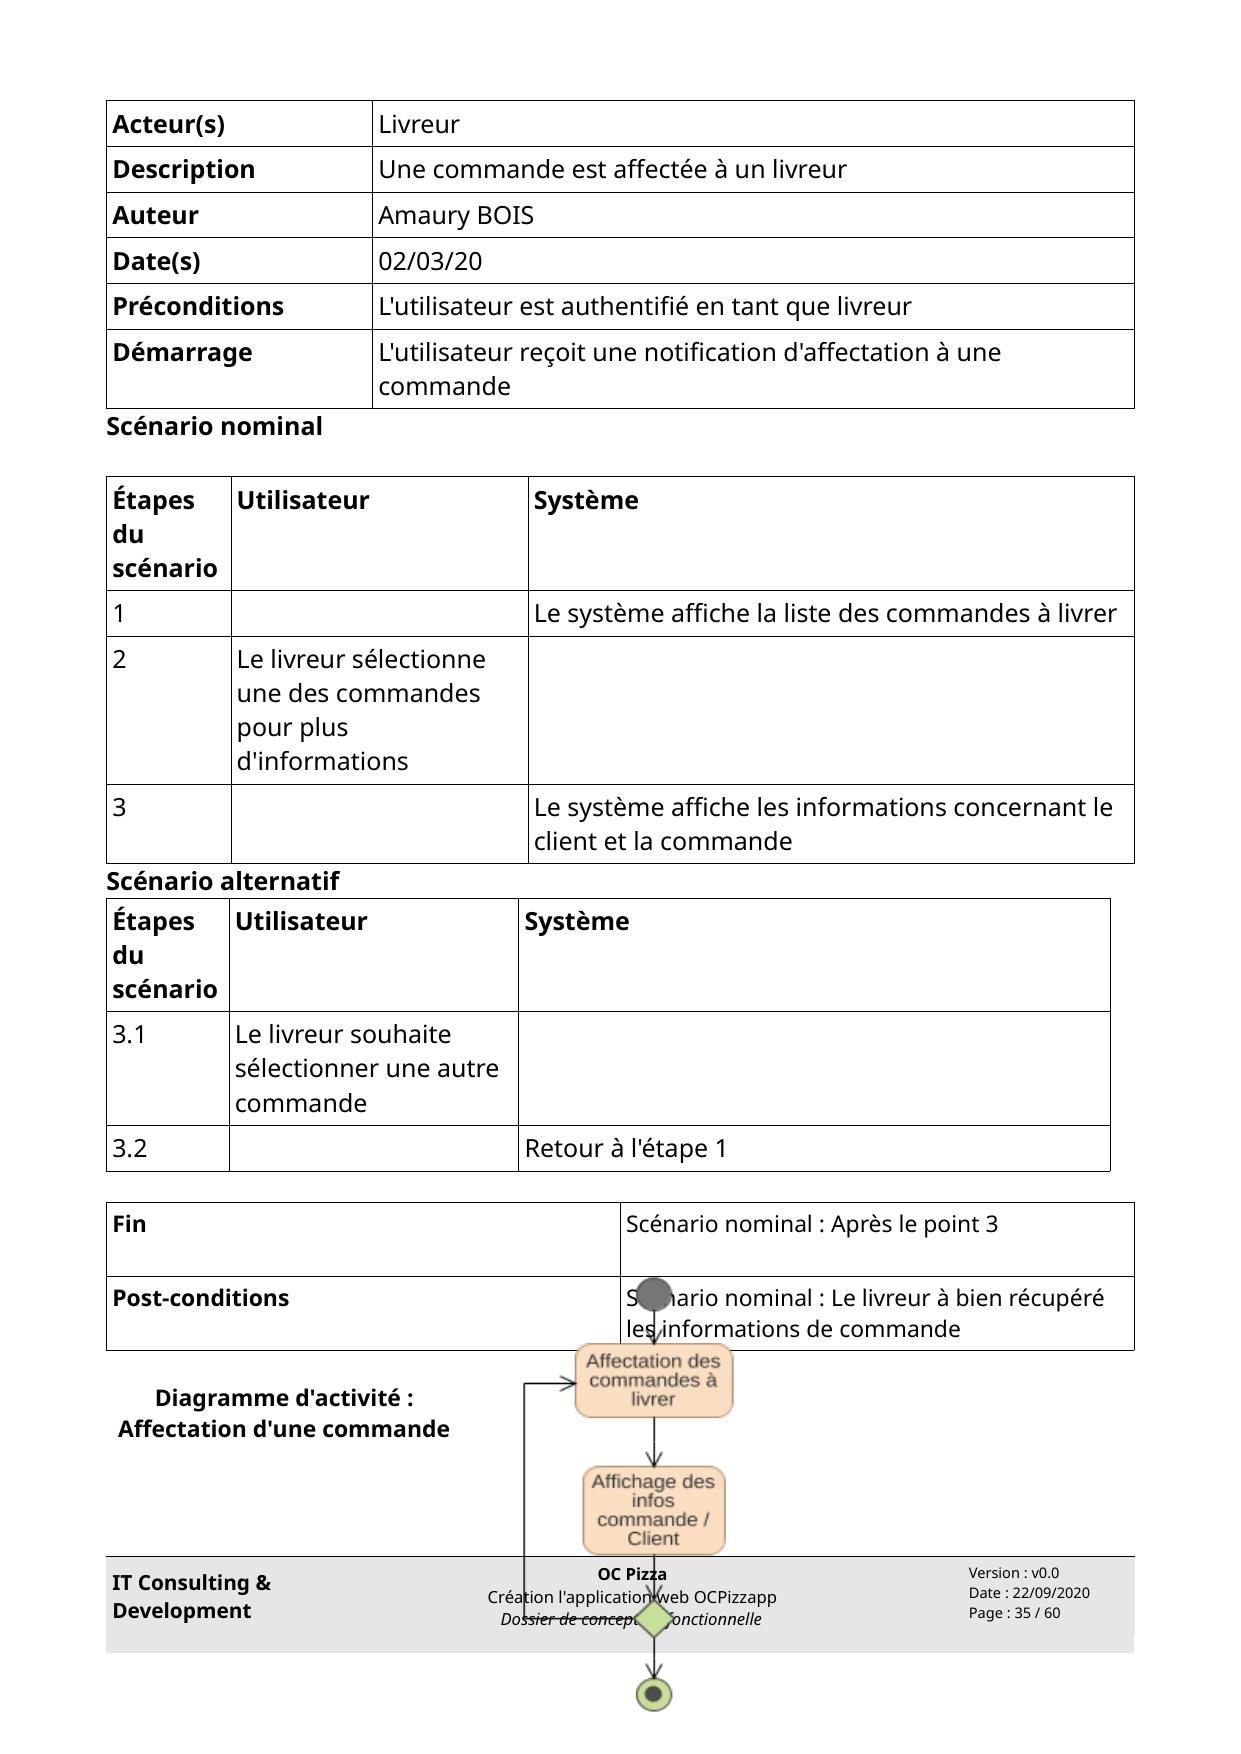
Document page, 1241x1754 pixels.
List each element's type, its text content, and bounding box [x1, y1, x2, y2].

table_header Utilisateur [232, 477, 528, 590]
table_header Système [519, 899, 1110, 1011]
table_cell [230, 1126, 518, 1171]
table_header Étapes du scénario [107, 477, 231, 590]
table_cell Le système affiche la liste des commandes à livrer [529, 591, 1134, 636]
table_cell Une commande est affectée à un livreur [373, 147, 1134, 192]
table_cell 3 [107, 785, 231, 863]
table_cell Amaury BOIS [373, 193, 1134, 237]
text Diagramme d'activité : Affectation d'une commande [106, 1381, 461, 1444]
table_header Scénario nominal : Après le point 3 [621, 1203, 1134, 1276]
table_cell L'utilisateur reçoit une notification d'affectation à une commande [373, 330, 1134, 408]
table_cell 1 [107, 591, 231, 636]
table_cell Le système affiche les informations concernant le client et la commande [529, 785, 1134, 863]
table_cell Description [107, 147, 372, 192]
table_header Système [529, 477, 1134, 590]
table_cell L'utilisateur est authentifié en tant que livreur [373, 284, 1134, 328]
table_cell Scénario nominal : Le livreur à bien récupéré les informations de commande [779, 1277, 1134, 1350]
table_header Étapes du scénario [107, 899, 229, 1011]
table_cell [519, 1012, 1110, 1125]
text Scénario alternatif [106, 864, 1134, 897]
table_cell Le livreur sélectionne une des commandes pour plus d'informations [232, 637, 528, 784]
table_cell [529, 637, 1134, 784]
table_cell [232, 591, 528, 636]
text Scénario nominal [106, 409, 1134, 442]
table_cell 3.2 [107, 1126, 229, 1171]
table_cell Livreur [373, 101, 1134, 146]
table_cell Le livreur souhaite sélectionner une autre commande [230, 1012, 518, 1125]
picture [461, 1234, 779, 1754]
table_cell Retour à l'étape 1 [519, 1126, 1110, 1171]
table_cell 2 [107, 637, 231, 784]
table_cell 3.1 [107, 1012, 229, 1125]
table_cell Date(s) [107, 238, 372, 283]
table_cell Préconditions [107, 284, 372, 328]
table_cell Post-conditions [107, 1277, 461, 1350]
table_cell 03/02/20 [373, 238, 1134, 283]
table_cell Auteur [107, 193, 372, 237]
table_header Utilisateur [230, 899, 518, 1011]
table_header Fin [107, 1203, 620, 1276]
table_cell Démarrage [107, 330, 372, 408]
table_cell Acteur(s) [107, 101, 372, 146]
table_cell [232, 785, 528, 863]
text [779, 1381, 1134, 1444]
